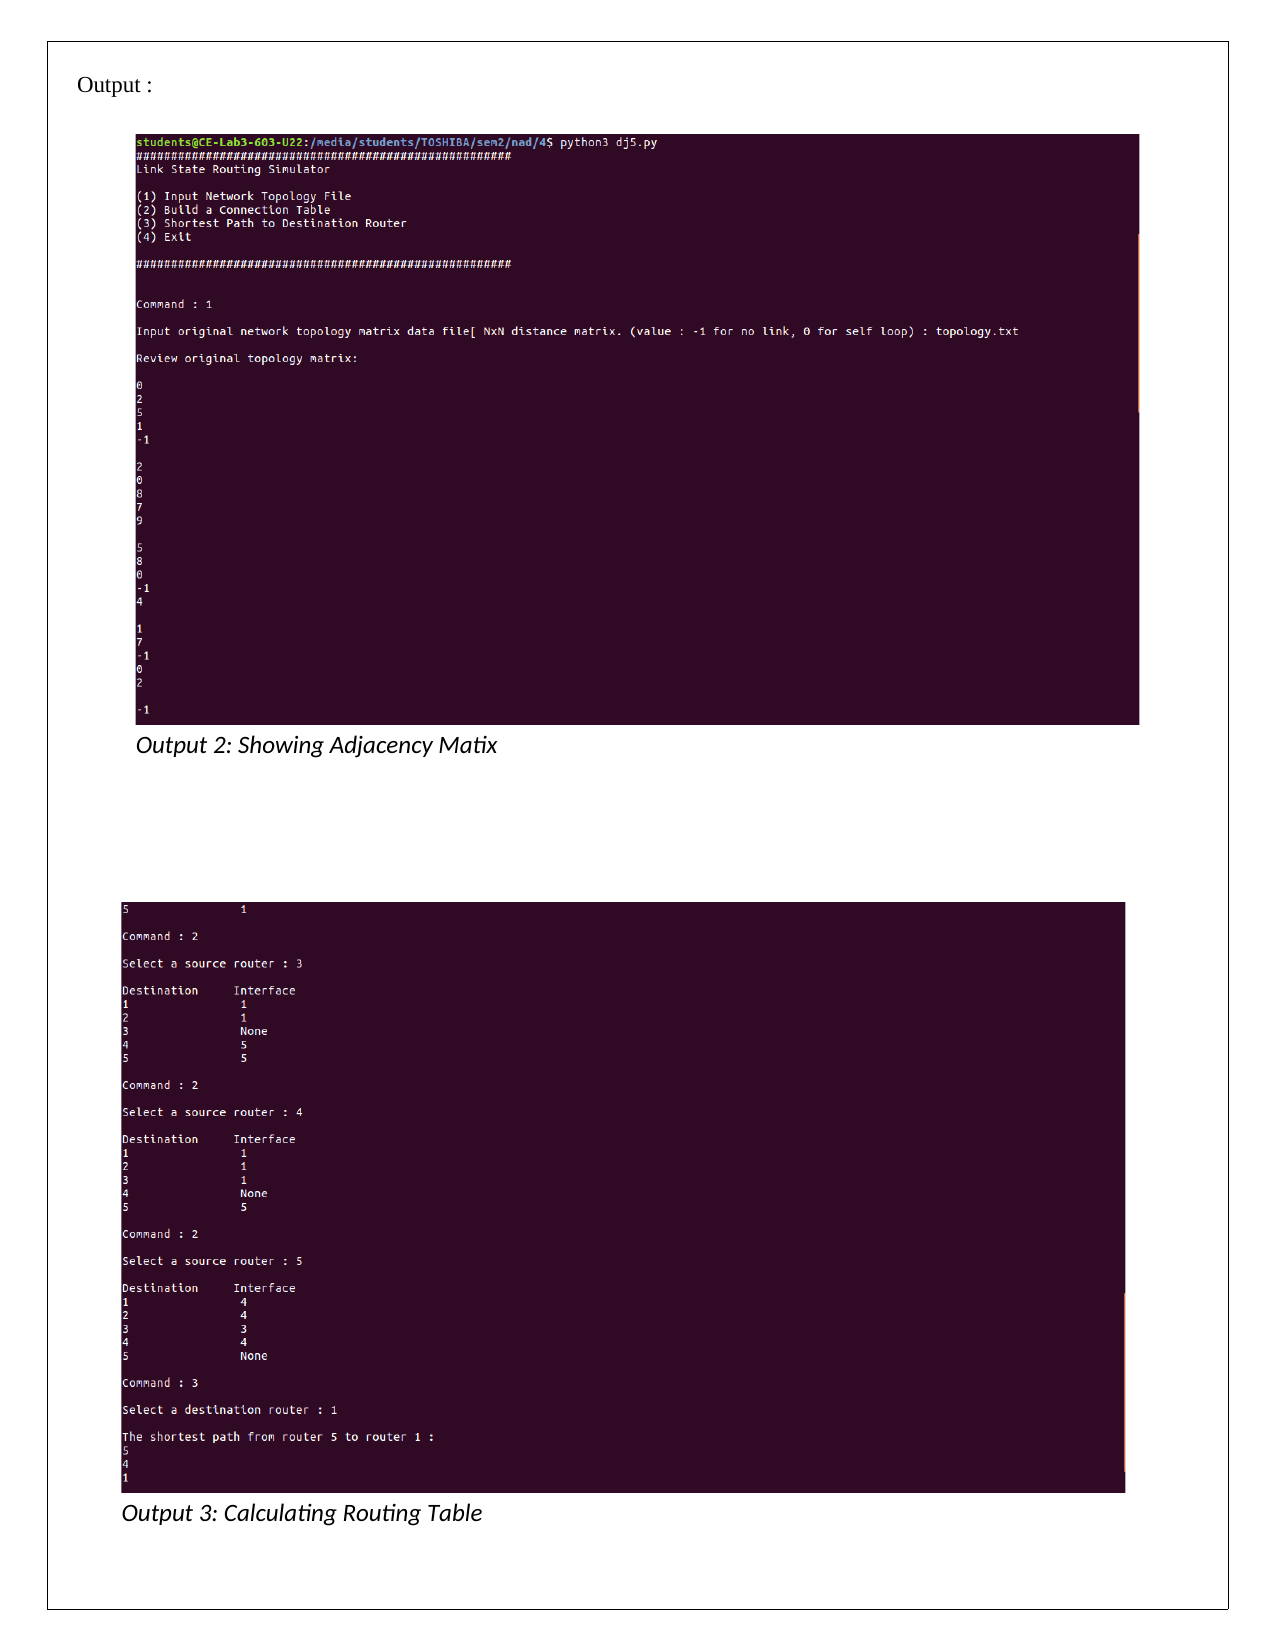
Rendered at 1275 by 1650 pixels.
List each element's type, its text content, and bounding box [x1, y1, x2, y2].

picture [121, 902, 1126, 1493]
text Output 3: Calculating Routing Table [121, 1493, 1125, 1528]
text Output 2: Showing Adjacency Matix [136, 725, 1139, 760]
picture [135, 134, 1140, 725]
text Output : [77, 71, 1198, 97]
